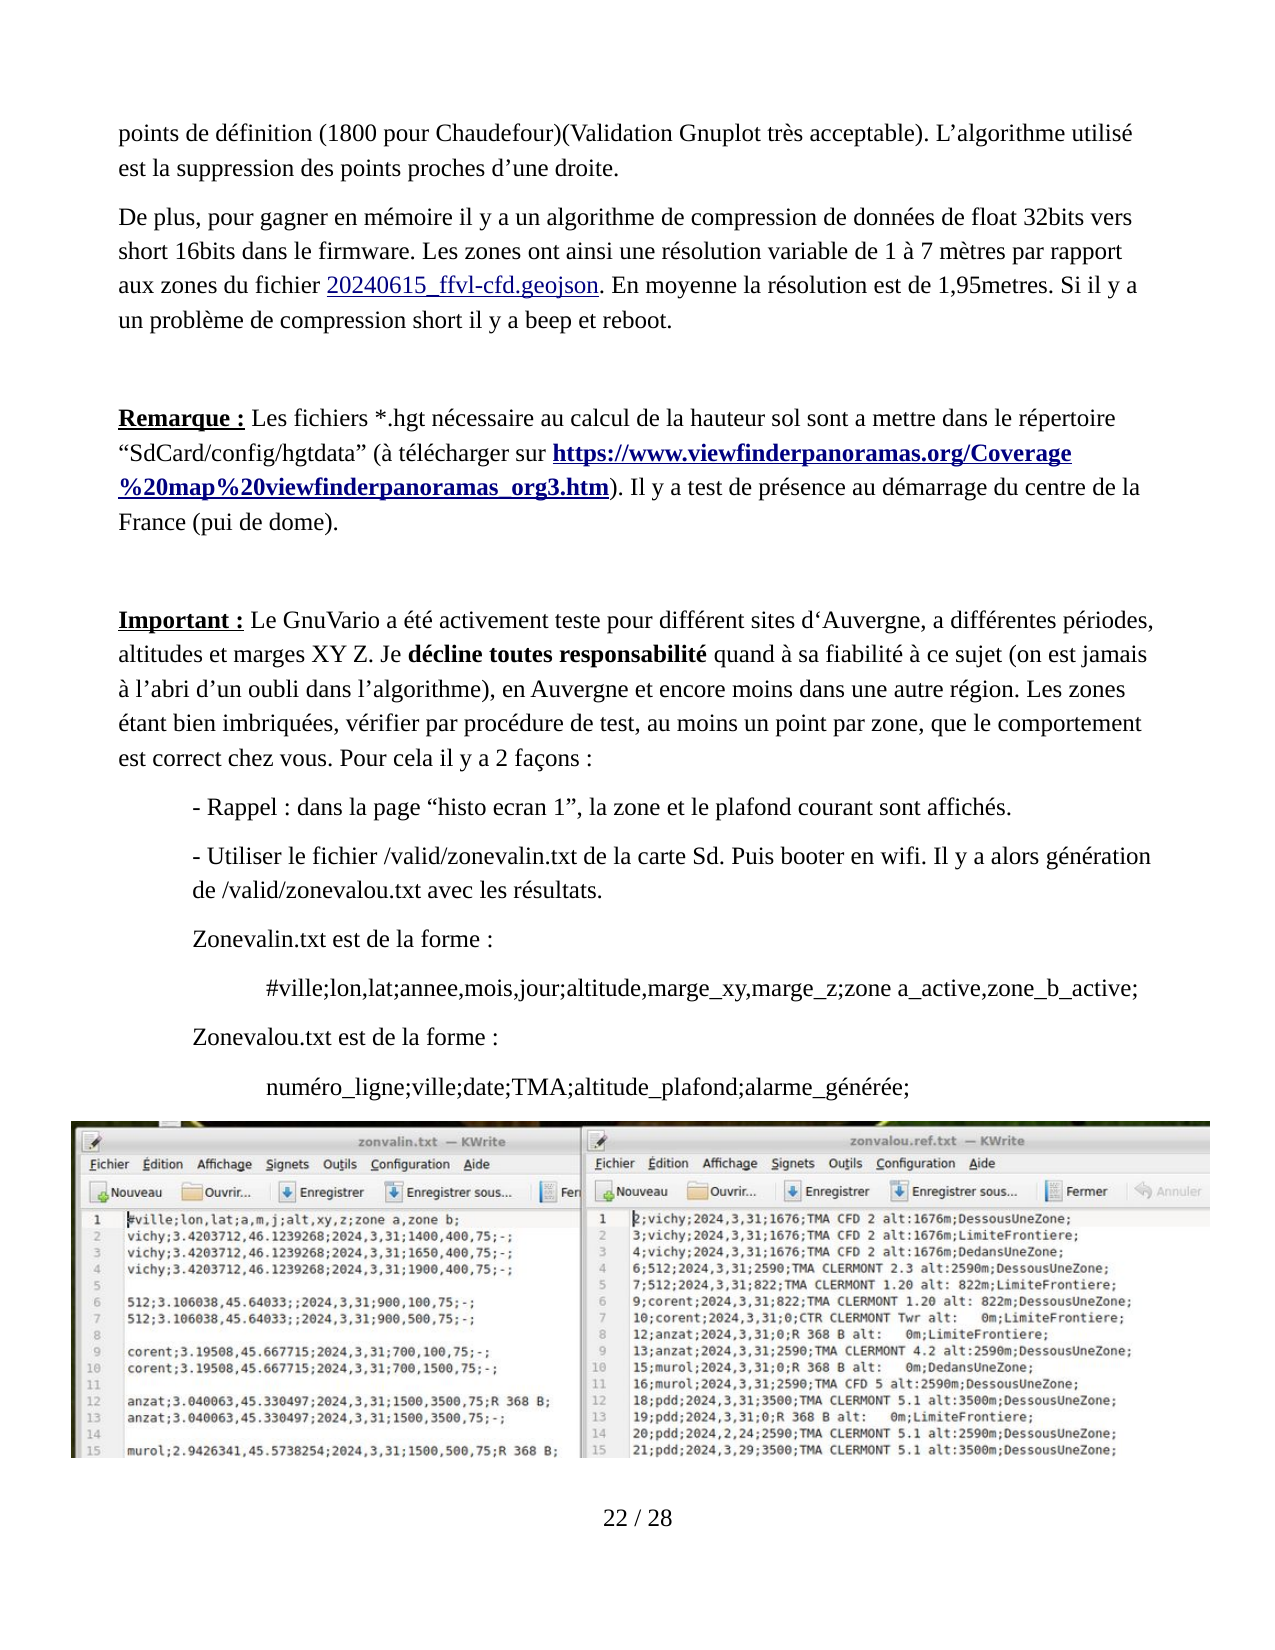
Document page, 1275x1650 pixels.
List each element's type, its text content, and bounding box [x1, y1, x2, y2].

picture [71, 1121, 1210, 1458]
text #ville;lon,lat;annee,mois,jour;altitude,marge_xy,marge_z;zone a_active,zone_b_active; [118, 973, 1157, 1002]
text De plus, pour gagner en mémoire il y a un algorithme de compression de données de float 32bits vers short 16bits dans le firmware. Les zones ont ainsi une résolution variable de 1 à 7 mètres par rapport aux zones du fichier 20240615_ffvl-cfd.geojson. En moyenne la résolution est de 1,95metres. Si il y a un problème de compression short il y a beep et reboot. [118, 202, 1157, 334]
text Important : Le GnuVario a été activement teste pour différent sites d‘Auvergne, a différentes périodes, altitudes et marges XY Z. Je décline toutes responsabilité quand à sa fiabilité à ce sujet (on est jamais à l’abri d’un oubli dans l’algorithme), en Auvergne et encore moins dans une autre région. Les zones étant bien imbriquées, vérifier par procédure de test, au moins un point par zone, que le comportement est correct chez vous. Pour cela il y a 2 façons : [118, 605, 1157, 771]
text - Rappel : dans la page “histo ecran 1”, la zone et le plafond courant sont affichés. [118, 792, 1157, 821]
text points de définition (1800 pour Chaudefour)(Validation Gnuplot très acceptable). L’algorithme utilisé est la suppression des points proches d’une droite. [118, 118, 1157, 181]
text Remarque : Les fichiers *.hgt nécessaire au calcul de la hauteur sol sont a mettre dans le répertoire “SdCard/config/hgtdata” (à télécharger sur https://www.viewfinderpanoramas.org/Coverage%20map%20viewfinderpanoramas_org3.htm). Il y a test de présence au démarrage du centre de la France (pui de dome). [118, 403, 1157, 535]
text numéro_ligne;ville;date;TMA;altitude_plafond;alarme_générée; [118, 1072, 1157, 1100]
text - Utiliser le fichier /valid/zonevalin.txt de la carte Sd. Puis booter en wifi. Il y a alors génération de /valid/zonevalou.txt avec les résultats. [118, 841, 1157, 904]
text Zonevalou.txt est de la forme : [118, 1022, 1157, 1051]
text Zonevalin.txt est de la forme : [118, 924, 1157, 953]
